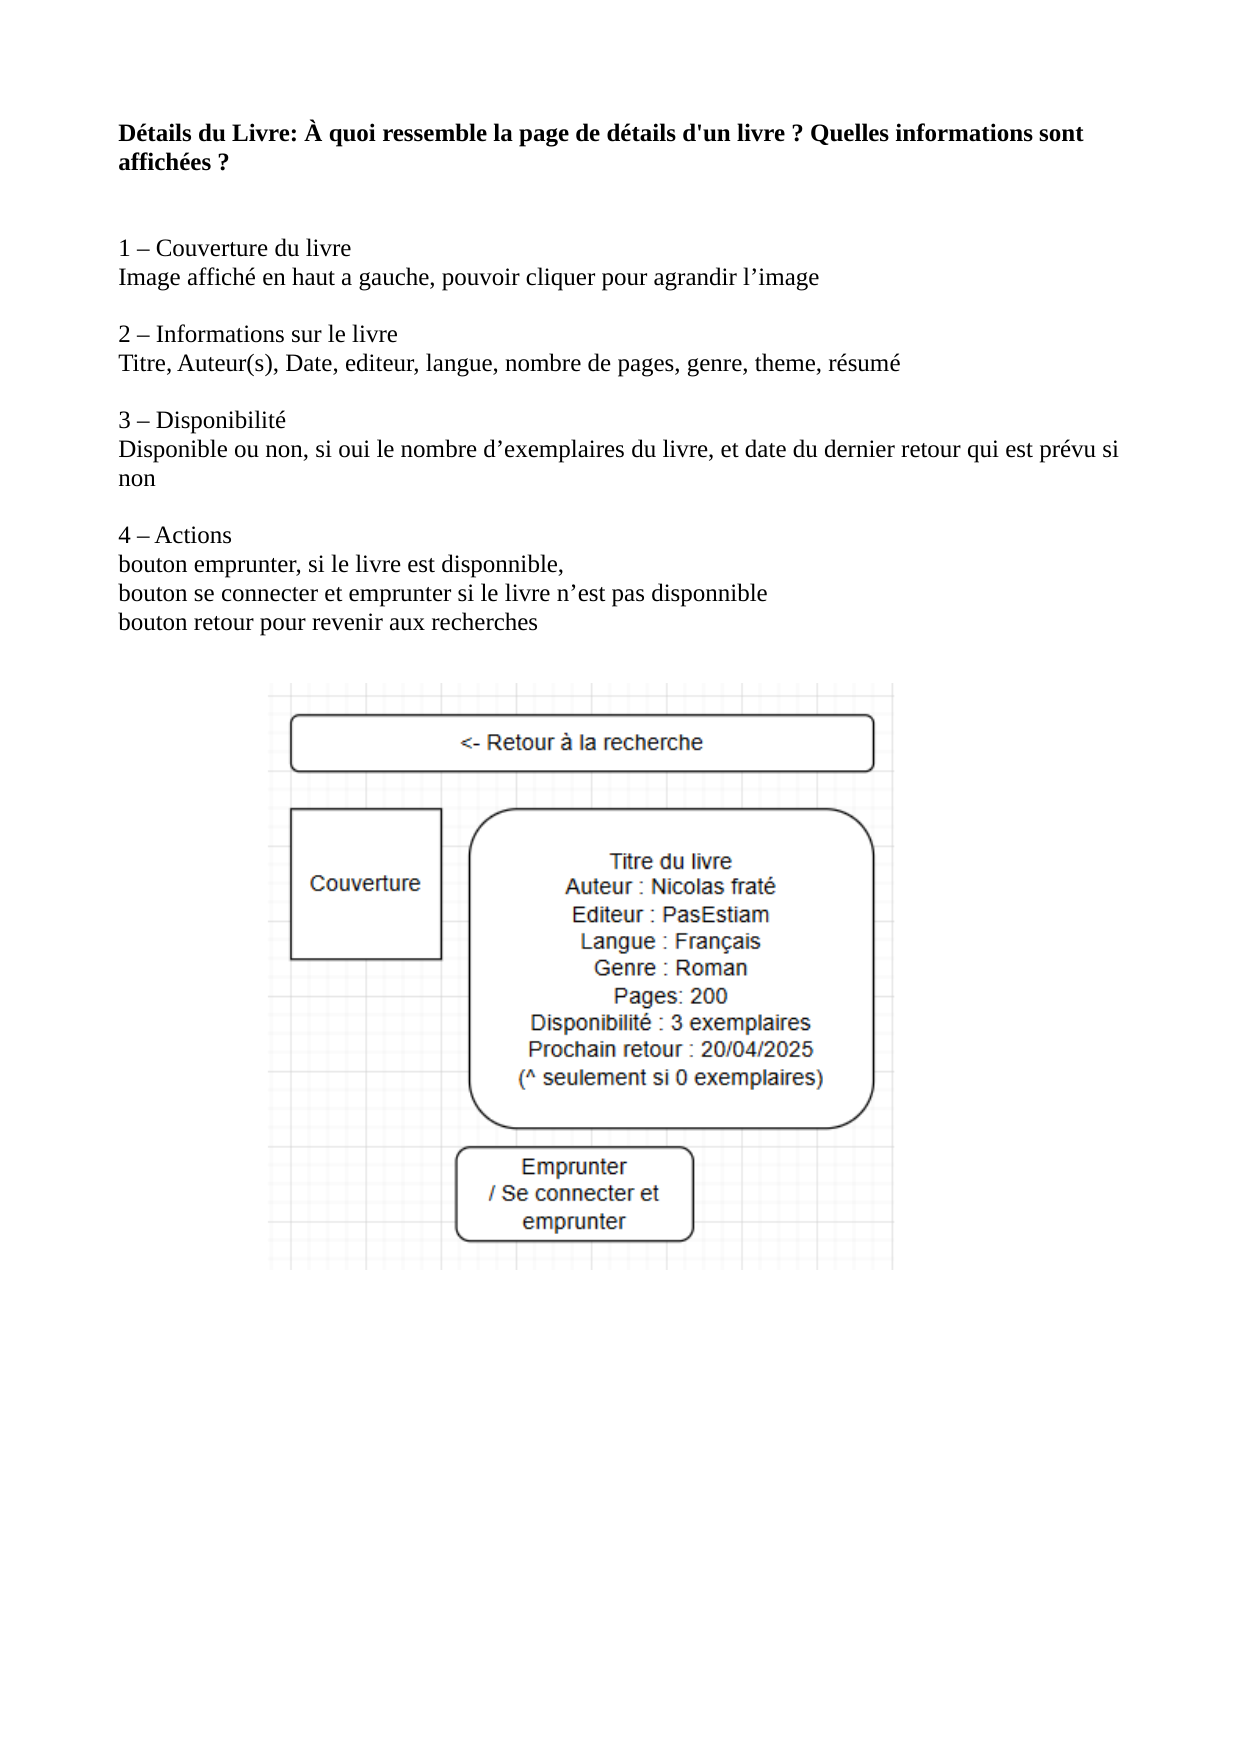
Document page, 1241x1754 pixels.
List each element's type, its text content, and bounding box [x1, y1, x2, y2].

text Image affiché en haut a gauche, pouvoir cliquer pour agrandir l’image [118, 262, 1122, 291]
text 4 – Actions [118, 521, 1122, 549]
text 2 – Informations sur le livre [118, 319, 1122, 348]
text 1 – Couverture du livre [118, 233, 1122, 262]
text bouton retour pour revenir aux recherches [118, 607, 1122, 636]
text bouton emprunter, si le livre est disponnible, [118, 549, 1122, 578]
text 3 – Disponibilité [118, 406, 1122, 434]
picture [267, 683, 895, 1270]
text Disponible ou non, si oui le nombre d’exemplaires du livre, et date du dernier retour qui est prévu si non [118, 434, 1122, 492]
text Détails du Livre: À quoi ressemble la page de détails d'un livre ? Quelles informations sont affichées ? [118, 118, 1122, 176]
text bouton se connecter et emprunter si le livre n’est pas disponnible [118, 578, 1122, 607]
text Titre, Auteur(s), Date, editeur, langue, nombre de pages, genre, theme, résumé [118, 348, 1122, 377]
